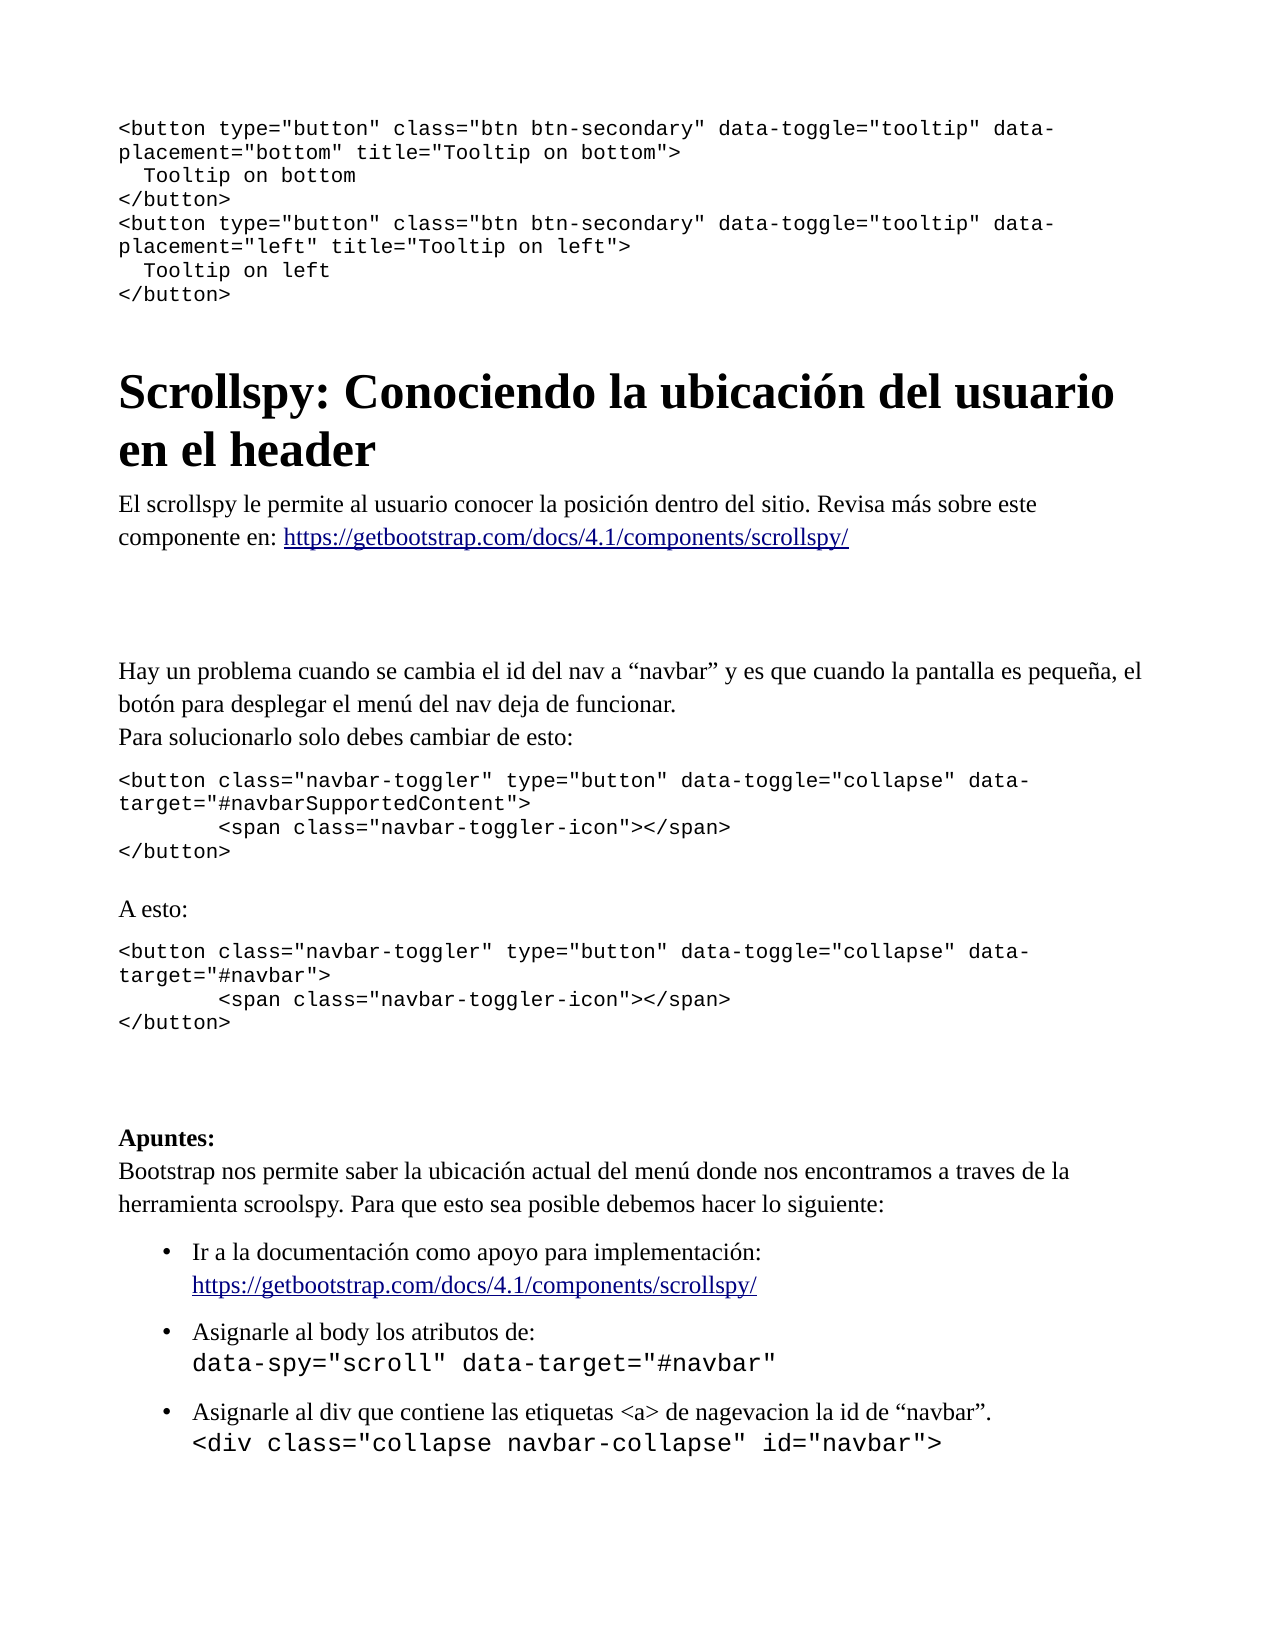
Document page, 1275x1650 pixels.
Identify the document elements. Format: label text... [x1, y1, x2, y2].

text El scrollspy le permite al usuario conocer la posición dentro del sitio. Revisa más sobre este componente en: https://getbootstrap.com/docs/4.1/components/scrollspy/ [118, 489, 1157, 551]
text <button type="button" class="btn btn-secondary" data-toggle="tooltip" data-placement="bottom" title="Tooltip on bottom"> [118, 118, 1157, 165]
text Apuntes: Bootstrap nos permite saber la ubicación actual del menú donde nos encontramos a traves de la herramienta scroolspy. Para que esto sea posible debemos hacer lo siguiente: [118, 1123, 1157, 1218]
text </button> [118, 1012, 1157, 1036]
text <button type="button" class="btn btn-secondary" data-toggle="tooltip" data-placement="left" title="Tooltip on left"> [118, 213, 1157, 260]
text A esto: [118, 894, 1157, 923]
list Asignarle al body los atributos de: data-spy="scroll" data-target="#navbar" [162, 1317, 1157, 1378]
text </button> [118, 189, 1157, 213]
list Ir a la documentación como apoyo para implementación: https://getbootstrap.com/docs/4.1/components/scrollspy/ [162, 1237, 1157, 1298]
text <span class="navbar-toggler-icon"></span> [118, 817, 1157, 841]
text Tooltip on bottom [118, 165, 1157, 189]
text Tooltip on left [118, 260, 1157, 284]
text Hay un problema cuando se cambia el id del nav a “navbar” y es que cuando la pantalla es pequeña, el botón para desplegar el menú del nav deja de funcionar. Para solucionarlo solo debes cambiar de esto: [118, 656, 1157, 751]
text <button class="navbar-toggler" type="button" data-toggle="collapse" data-target="#navbarSupportedContent"> [118, 770, 1157, 817]
text <span class="navbar-toggler-icon"></span> [118, 989, 1157, 1012]
text </button> [118, 284, 1157, 307]
subtitle Scrollspy: Conociendo la ubicación del usuario en el header [118, 362, 1157, 477]
text </button> [118, 841, 1157, 864]
text <button class="navbar-toggler" type="button" data-toggle="collapse" data-target="#navbar"> [118, 941, 1157, 989]
list Asignarle al div que contiene las etiquetas <a> de nagevacion la id de “navbar”. <div class="collapse navbar-collapse" id="navbar"> [162, 1397, 1157, 1458]
